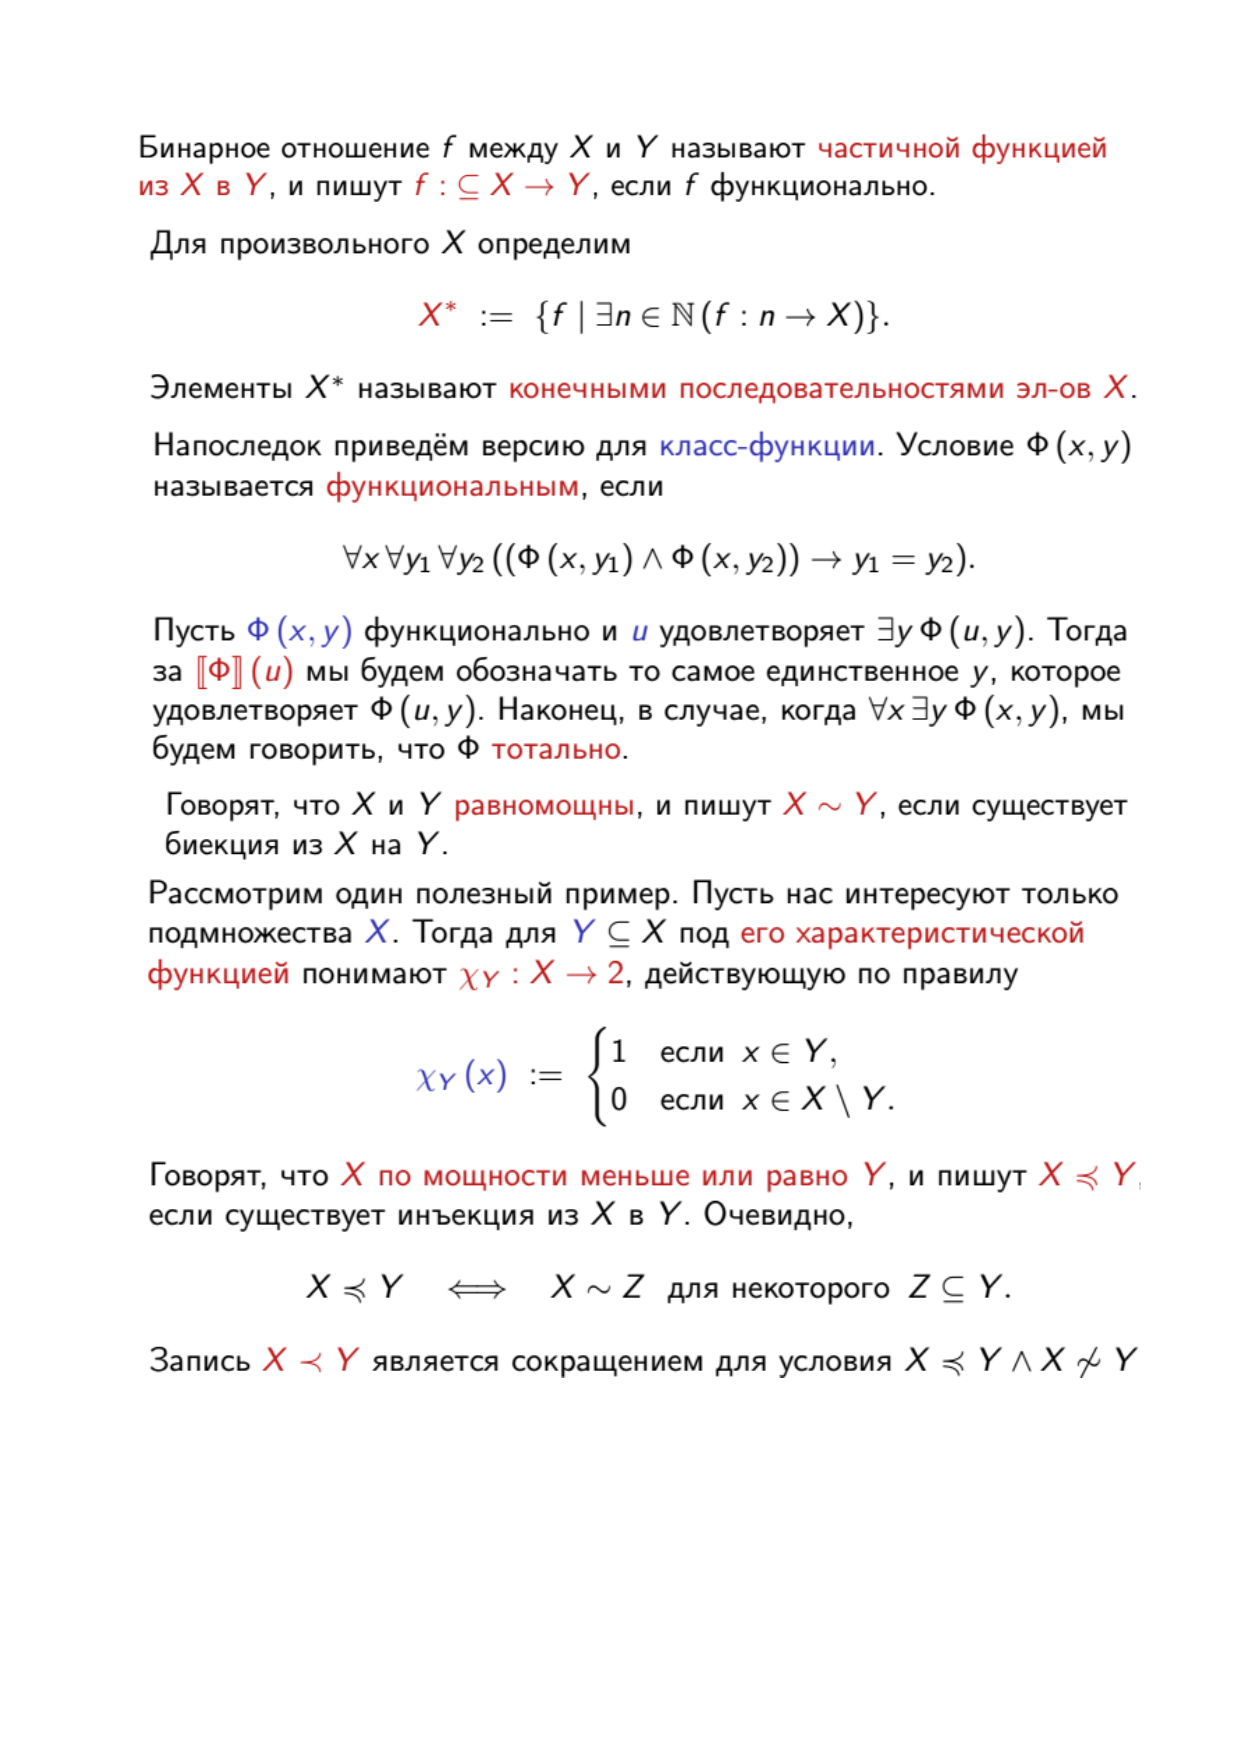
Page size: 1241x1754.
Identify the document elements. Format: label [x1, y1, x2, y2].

picture [136, 1149, 1141, 1378]
picture [137, 216, 1142, 770]
picture [116, 120, 1121, 206]
picture [136, 778, 1151, 1142]
